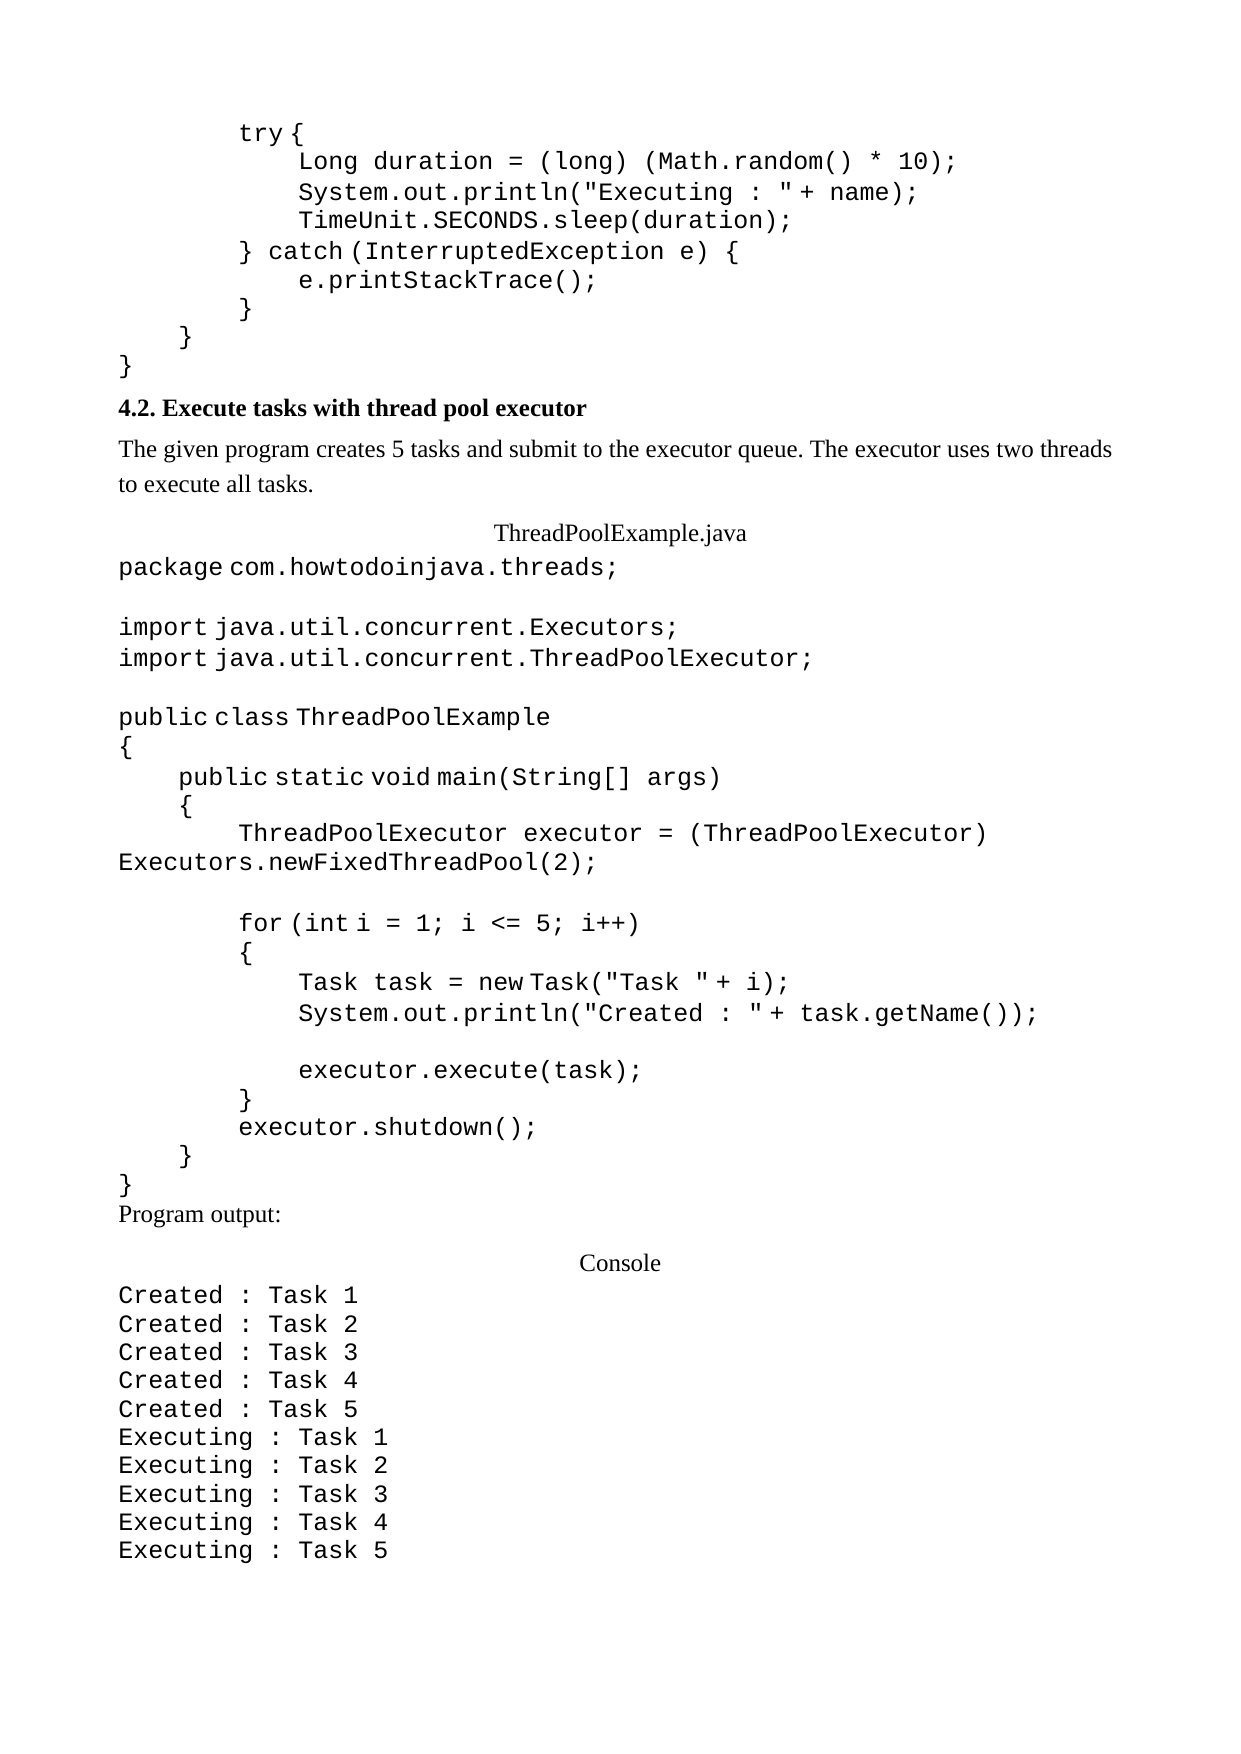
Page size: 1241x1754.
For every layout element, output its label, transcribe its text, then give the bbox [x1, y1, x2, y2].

table_header Created : Task 1 Created : Task 2 Created : Task 3 Created : Task 4 Created : Task 5 Executing : Task 1 Executing : Task 2 Executing : Task 3 Executing : Task 4 Executing : Task 5 [118, 1283, 393, 1566]
table_header package com.howtodoinjava.threads; import java.util.concurrent.Executors; import java.util.concurrent.ThreadPoolExecutor; public class ThreadPoolExample { public static void main(String[] args) { ThreadPoolExecutor executor = (ThreadPoolExecutor) Executors.newFixedThreadPool(2); for (int i = 1; i <= 5; i++) { Task task = new Task("Task " + i); System.out.println("Created : " + task.getName()); executor.execute(task); } executor.shutdown(); } } [118, 553, 1122, 1199]
subtitle 4.2. Execute tasks with thread pool executor [118, 393, 1122, 422]
text ThreadPoolExample.java [118, 518, 1122, 547]
text Program output: [118, 1199, 1122, 1228]
table_header try { Long duration = (long) (Math.random() * 10); System.out.println("Executing : " + name); TimeUnit.SECONDS.sleep(duration); } catch (InterruptedException e) { e.printStackTrace(); } } } [118, 118, 974, 381]
text The given program creates 5 tasks and submit to the executor queue. The executor uses two threads to execute all tasks. [118, 434, 1122, 498]
text Console [118, 1248, 1122, 1277]
